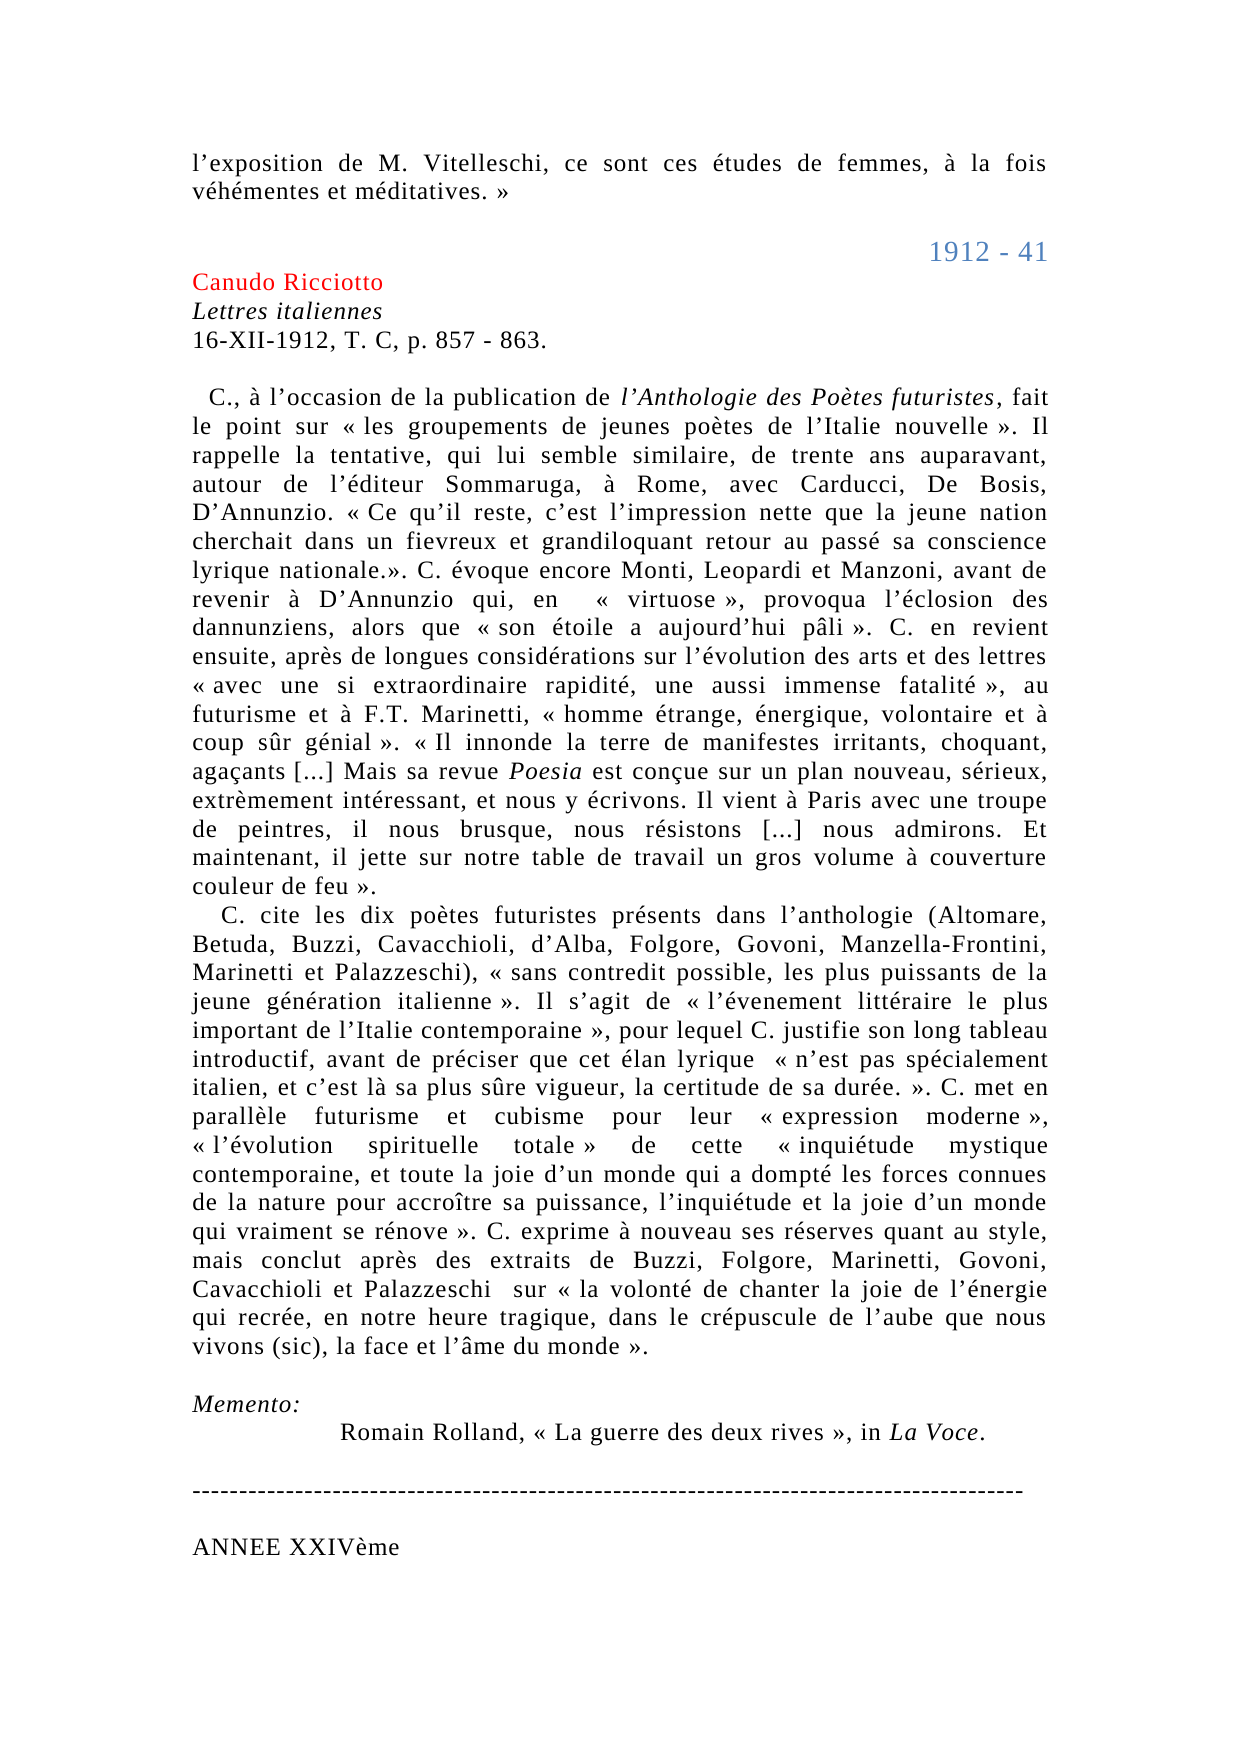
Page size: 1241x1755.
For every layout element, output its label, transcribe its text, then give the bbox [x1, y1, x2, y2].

text ANNEE XXIVème [192, 1532, 1048, 1561]
text 16-XII-1912, T. C, p. 857 - 863. [192, 325, 1048, 354]
text C., à l’occasion de la publication de l’Anthologie des Poètes futuristes, fait le point sur « les groupements de jeunes poètes de l’Italie nouvelle ». Il rappelle la tentative, qui lui semble similaire, de trente ans auparavant, autour de l’éditeur Sommaruga, à Rome, avec Carducci, De Bosis, D’Annunzio. « Ce qu’il reste, c’est l’impression nette que la jeune nation cherchait dans un fievreux et grandiloquant retour au passé sa conscience lyrique nationale.». C. évoque encore Monti, Leopardi et Manzoni, avant de revenir à D’Annunzio qui, en « virtuose », provoqua l’éclosion des dannunziens, alors que « son étoile a aujourd’hui pâli ». C. en revient ensuite, après de longues considérations sur l’évolution des arts et des lettres « avec une si extraordinaire rapidité, une aussi immense fatalité », au futurisme et à F.T. Marinetti, « homme étrange, énergique, volontaire et à coup sûr génial ». « Il innonde la terre de manifestes irritants, choquant, agaçants [...] Mais sa revue Poesia est conçue sur un plan nouveau, sérieux, extrèmement intéressant, et nous y écrivons. Il vient à Paris avec une troupe de peintres, il nous brusque, nous résistons [...] nous admirons. Et maintenant, il jette sur notre table de travail un gros volume à couverture couleur de feu ». [192, 382, 1048, 900]
text Memento: [192, 1389, 1048, 1417]
text Canudo Ricciotto [192, 267, 1048, 296]
text l’exposition de M. Vitelleschi, ce sont ces études de femmes, à la fois véhémentes et méditatives. » [192, 148, 1048, 205]
subtitle 1912 - 41 [192, 234, 1048, 267]
text C. cite les dix poètes futuristes présents dans l’anthologie (Altomare, Betuda, Buzzi, Cavacchioli, d’Alba, Folgore, Govoni, Manzella-Frontini, Marinetti et Palazzeschi), « sans contredit possible, les plus puissants de la jeune génération italienne ». Il s’agit de « l’évenement littéraire le plus important de l’Italie contemporaine », pour lequel C. justifie son long tableau introductif, avant de préciser que cet élan lyrique « n’est pas spécialement italien, et c’est là sa plus sûre vigueur, la certitude de sa durée. ». C. met en parallèle futurisme et cubisme pour leur « expression moderne », « l’évolution spirituelle totale » de cette « inquiétude mystique contemporaine, et toute la joie d’un monde qui a dompté les forces connues de la nature pour accroître sa puissance, l’inquiétude et la joie d’un monde qui vraiment se rénove ». C. exprime à nouveau ses réserves quant au style, mais conclut après des extraits de Buzzi, Folgore, Marinetti, Govoni, Cavacchioli et Palazzeschi sur « la volonté de chanter la joie de l’énergie qui recrée, en notre heure tragique, dans le crépuscule de l’aube que nous vivons (sic), la face et l’âme du monde ». [192, 900, 1048, 1360]
text Romain Rolland, « La guerre des deux rives », in La Voce. [192, 1417, 1048, 1446]
text Lettres italiennes [192, 296, 1048, 325]
text ----------------------------------------------------------------------------------------- [192, 1475, 1048, 1504]
